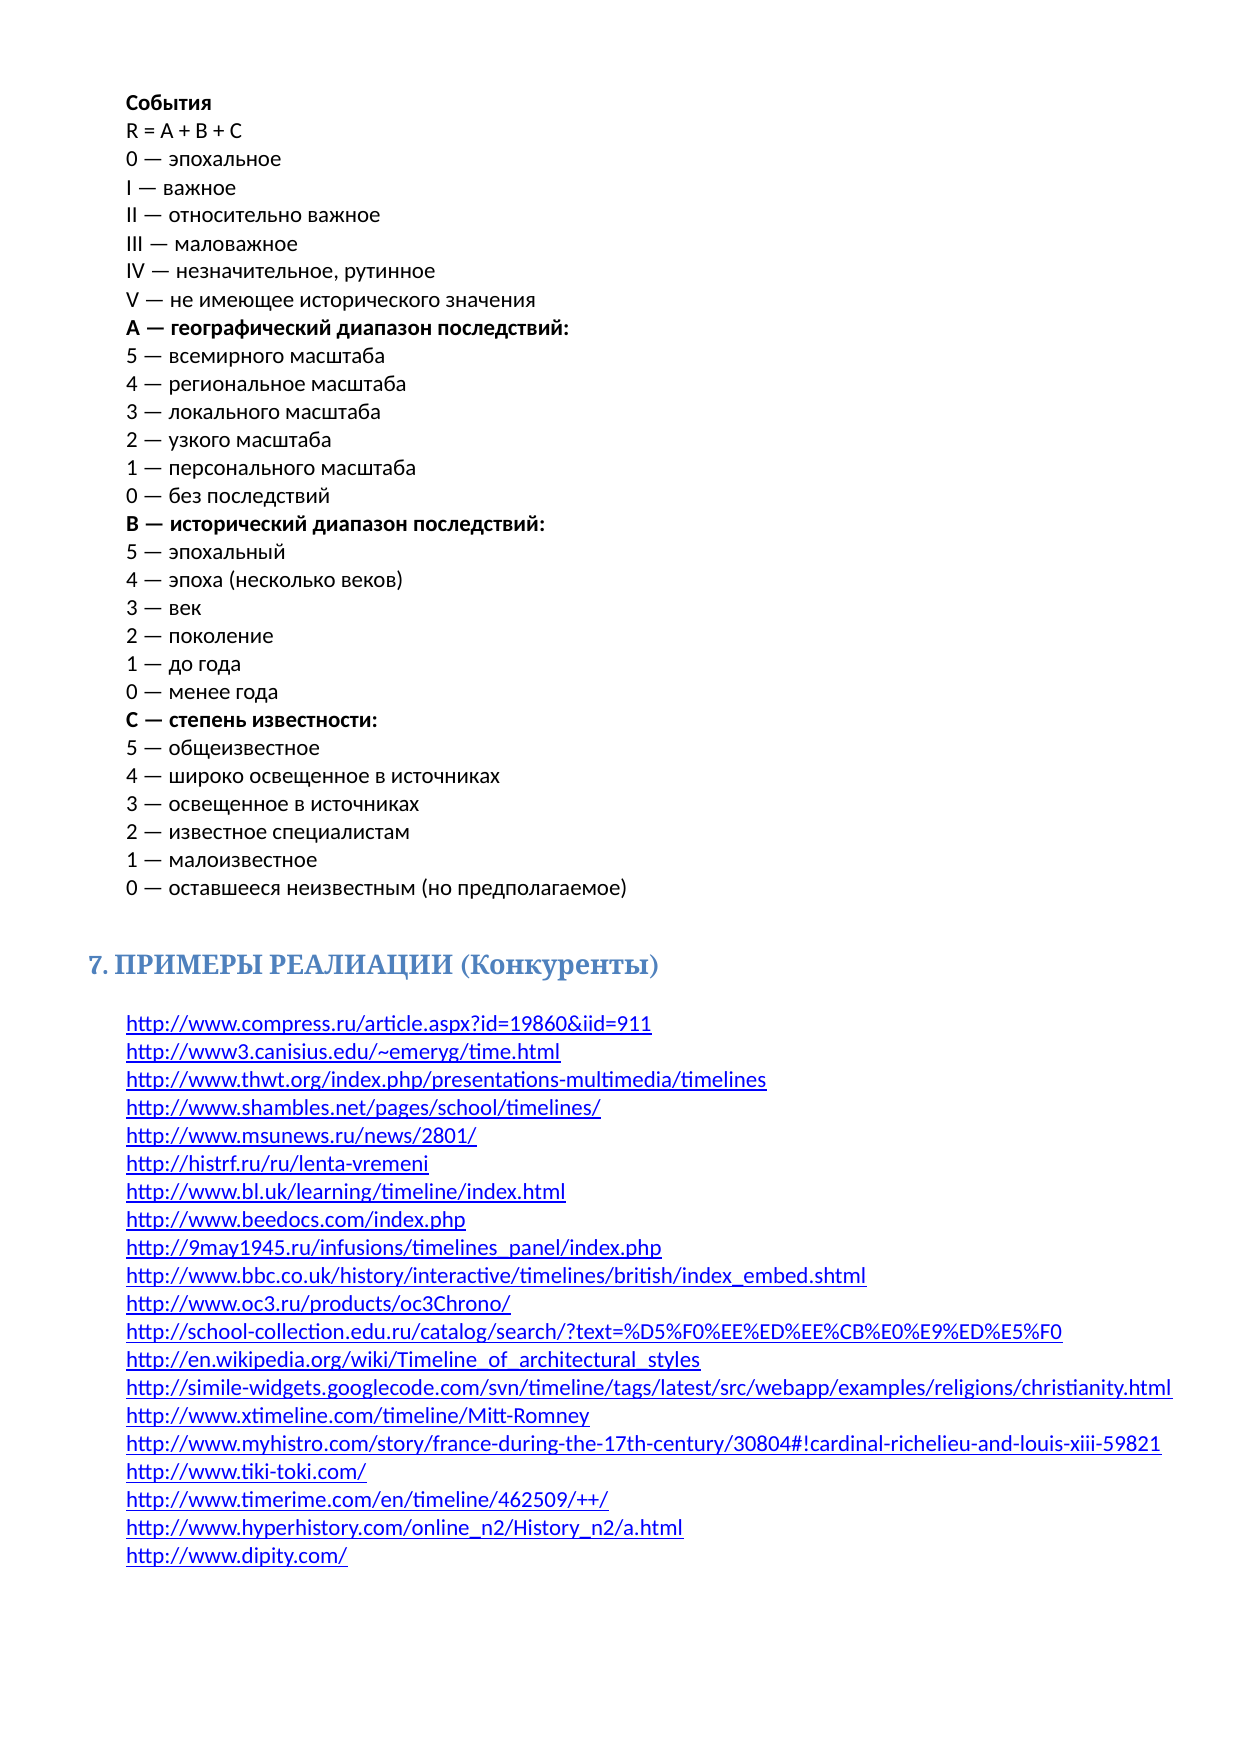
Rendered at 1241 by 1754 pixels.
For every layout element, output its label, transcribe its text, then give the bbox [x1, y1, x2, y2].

text http://www.hyperhistory.com/online_n2/History_n2/a.html [88, 1513, 1181, 1542]
text 2 — известное специалистам [88, 817, 1181, 845]
text 0 — эпохальное [88, 144, 1181, 173]
text http://www.dipity.com/ [88, 1542, 1181, 1569]
text II — относительно важное [88, 201, 1181, 229]
subtitle 7. ПРИМЕРЫ РЕАЛИАЦИИ (Конкуренты) [88, 950, 1181, 981]
text IV — незначительное, рутинное [88, 257, 1181, 285]
text События [88, 88, 1181, 117]
text 3 — локального масштаба [88, 397, 1181, 425]
text http://www.beedocs.com/index.php [88, 1205, 1181, 1233]
text I — важное [88, 173, 1181, 201]
text http://www.msunews.ru/news/2801/ [88, 1121, 1181, 1149]
text 1 — до года [88, 649, 1181, 677]
text 5 — всемирного масштаба [88, 341, 1181, 369]
text 4 — эпоха (несколько веков) [88, 565, 1181, 593]
text http://www.shambles.net/pages/school/timelines/ [88, 1093, 1181, 1121]
text R = A + B + C [88, 117, 1181, 144]
text 1 — малоизвестное [88, 845, 1181, 873]
text 0 — менее года [88, 677, 1181, 705]
text http://histrf.ru/ru/lenta-vremeni [88, 1149, 1181, 1177]
text V — не имеющее исторического значения [88, 285, 1181, 313]
text 2 — узкого масштаба [88, 425, 1181, 453]
text http://school-collection.edu.ru/catalog/search/?text=%D5%F0%EE%ED%EE%CB%E0%E9%ED%E5%F0 [88, 1317, 1181, 1345]
text http://www.myhistro.com/story/france-during-the-17th-century/30804#!cardinal-richelieu-and-louis-xiii-59821 [88, 1429, 1181, 1457]
text 5 — общеизвестное [88, 733, 1181, 761]
text 3 — век [88, 593, 1181, 621]
text http://www.xtimeline.com/timeline/Mitt-Romney [88, 1401, 1181, 1429]
text 4 — широко освещенное в источниках [88, 761, 1181, 789]
text 2 — поколение [88, 621, 1181, 649]
text III — маловажное [88, 229, 1181, 257]
text http://simile-widgets.googlecode.com/svn/timeline/tags/latest/src/webapp/examples/religions/christianity.html [88, 1373, 1181, 1401]
text 0 — без последствий [88, 481, 1181, 509]
text http://www.compress.ru/article.aspx?id=19860&iid=911 [88, 1009, 1181, 1037]
text 4 — региональное масштаба [88, 369, 1181, 397]
text 3 — освещенное в источниках [88, 789, 1181, 817]
text http://www3.canisius.edu/~emeryg/time.html [88, 1037, 1181, 1065]
text 5 — эпохальный [88, 537, 1181, 565]
text http://www.oc3.ru/products/oc3Chrono/ [88, 1289, 1181, 1317]
text 1 — персонального масштаба [88, 453, 1181, 481]
text C — степень известности: [88, 705, 1181, 733]
text http://www.thwt.org/index.php/presentations-multimedia/timelines [88, 1065, 1181, 1093]
text B — исторический диапазон последствий: [88, 509, 1181, 537]
text http://www.bl.uk/learning/timeline/index.html [88, 1177, 1181, 1205]
text http://en.wikipedia.org/wiki/Timeline_of_architectural_styles [88, 1345, 1181, 1373]
text http://9may1945.ru/infusions/timelines_panel/index.php [88, 1233, 1181, 1261]
text A — географический диапазон последствий: [88, 313, 1181, 341]
text http://www.timerime.com/en/timeline/462509/++/ [88, 1486, 1181, 1513]
text http://www.bbc.co.uk/history/interactive/timelines/british/index_embed.shtml [88, 1261, 1181, 1289]
text 0 — оставшееся неизвестным (но предполагаемое) [88, 873, 1181, 901]
text http://www.tiki-toki.com/ [88, 1457, 1181, 1486]
